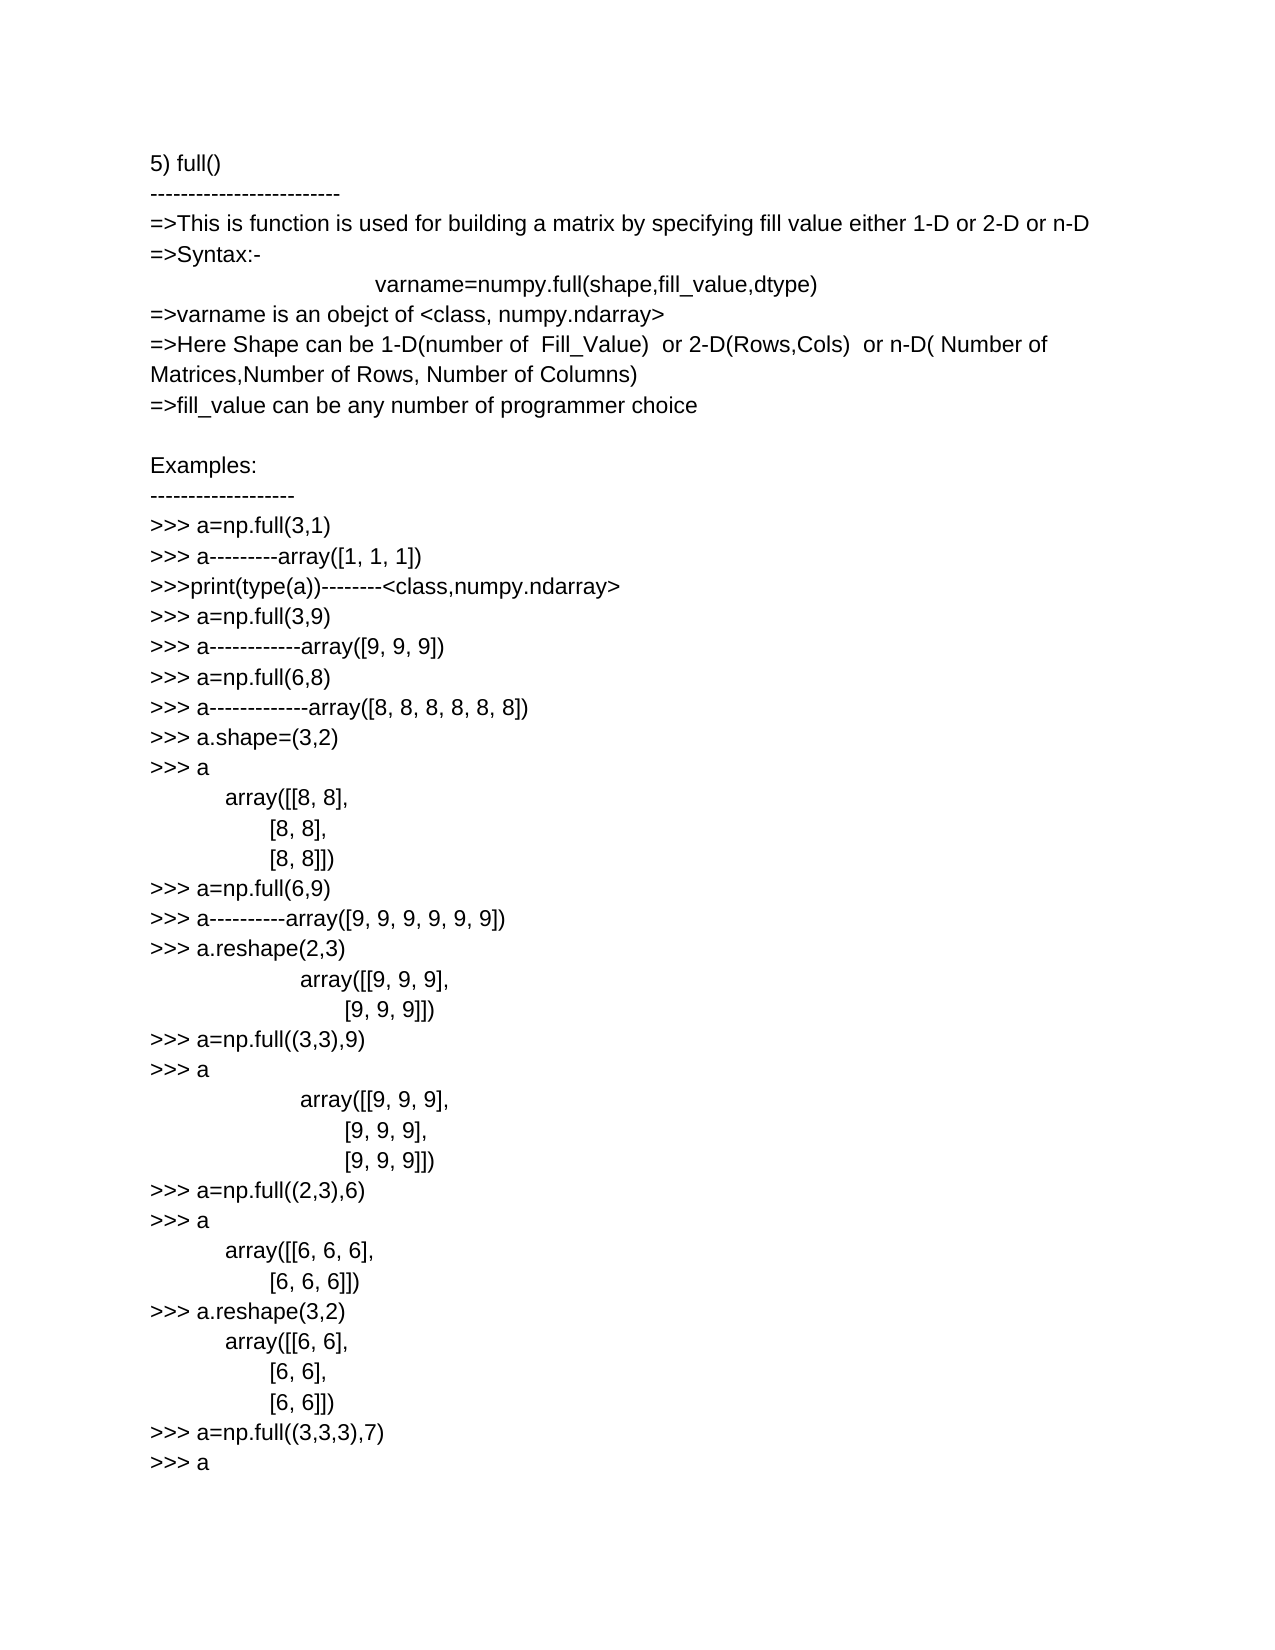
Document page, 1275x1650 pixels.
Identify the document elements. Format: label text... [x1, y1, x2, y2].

text [9, 9, 9]]) [150, 996, 1125, 1022]
text >>> a-------------array([8, 8, 8, 8, 8, 8]) [150, 694, 1125, 720]
text >>> a---------array([1, 1, 1]) [150, 543, 1125, 569]
text array([[8, 8], [150, 784, 1125, 811]
text >>> a=np.full(3,1) [150, 512, 1125, 539]
text =>fill_value can be any number of programmer choice [150, 392, 1125, 418]
text >>> a.reshape(3,2) [150, 1298, 1125, 1324]
text array([[9, 9, 9], [150, 966, 1125, 992]
text >>> a [150, 754, 1125, 781]
text [8, 8]]) [150, 845, 1125, 871]
text [6, 6, 6]]) [150, 1268, 1125, 1294]
text array([[6, 6, 6], [150, 1237, 1125, 1264]
text varname=numpy.full(shape,fill_value,dtype) [150, 271, 1125, 297]
text >>> a=np.full(6,9) [150, 875, 1125, 901]
text >>> a------------array([9, 9, 9]) [150, 633, 1125, 660]
text =>Syntax:- [150, 241, 1125, 267]
text ------------------------- [150, 180, 1125, 207]
text array([[6, 6], [150, 1328, 1125, 1354]
text [6, 6]]) [150, 1388, 1125, 1415]
text ------------------- [150, 482, 1125, 509]
text >>> a [150, 1207, 1125, 1234]
text Examples: [150, 452, 1125, 478]
text [9, 9, 9], [150, 1117, 1125, 1143]
text >>> a=np.full((3,3),9) [150, 1026, 1125, 1052]
text >>> a=np.full((3,3,3),7) [150, 1419, 1125, 1445]
text 5) full() [150, 150, 1125, 176]
text =>Here Shape can be 1-D(number of Fill_Value) or 2-D(Rows,Cols) or n-D( Number of Matrices,Number of Rows, Number of Columns) [150, 331, 1125, 388]
text =>This is function is used for building a matrix by specifying fill value either 1-D or 2-D or n-D [150, 210, 1125, 237]
text >>> a.reshape(2,3) [150, 935, 1125, 962]
text >>> a=np.full(3,9) [150, 603, 1125, 629]
text >>> a [150, 1449, 1125, 1475]
text [6, 6], [150, 1358, 1125, 1385]
text =>varname is an obejct of <class, numpy.ndarray> [150, 301, 1125, 327]
text >>> a.shape=(3,2) [150, 724, 1125, 750]
text >>> a=np.full((2,3),6) [150, 1177, 1125, 1203]
text [8, 8], [150, 814, 1125, 841]
text >>> a----------array([9, 9, 9, 9, 9, 9]) [150, 905, 1125, 932]
text [9, 9, 9]]) [150, 1147, 1125, 1173]
text >>>print(type(a))--------<class,numpy.ndarray> [150, 573, 1125, 599]
text >>> a [150, 1056, 1125, 1083]
text array([[9, 9, 9], [150, 1086, 1125, 1113]
text >>> a=np.full(6,8) [150, 663, 1125, 690]
